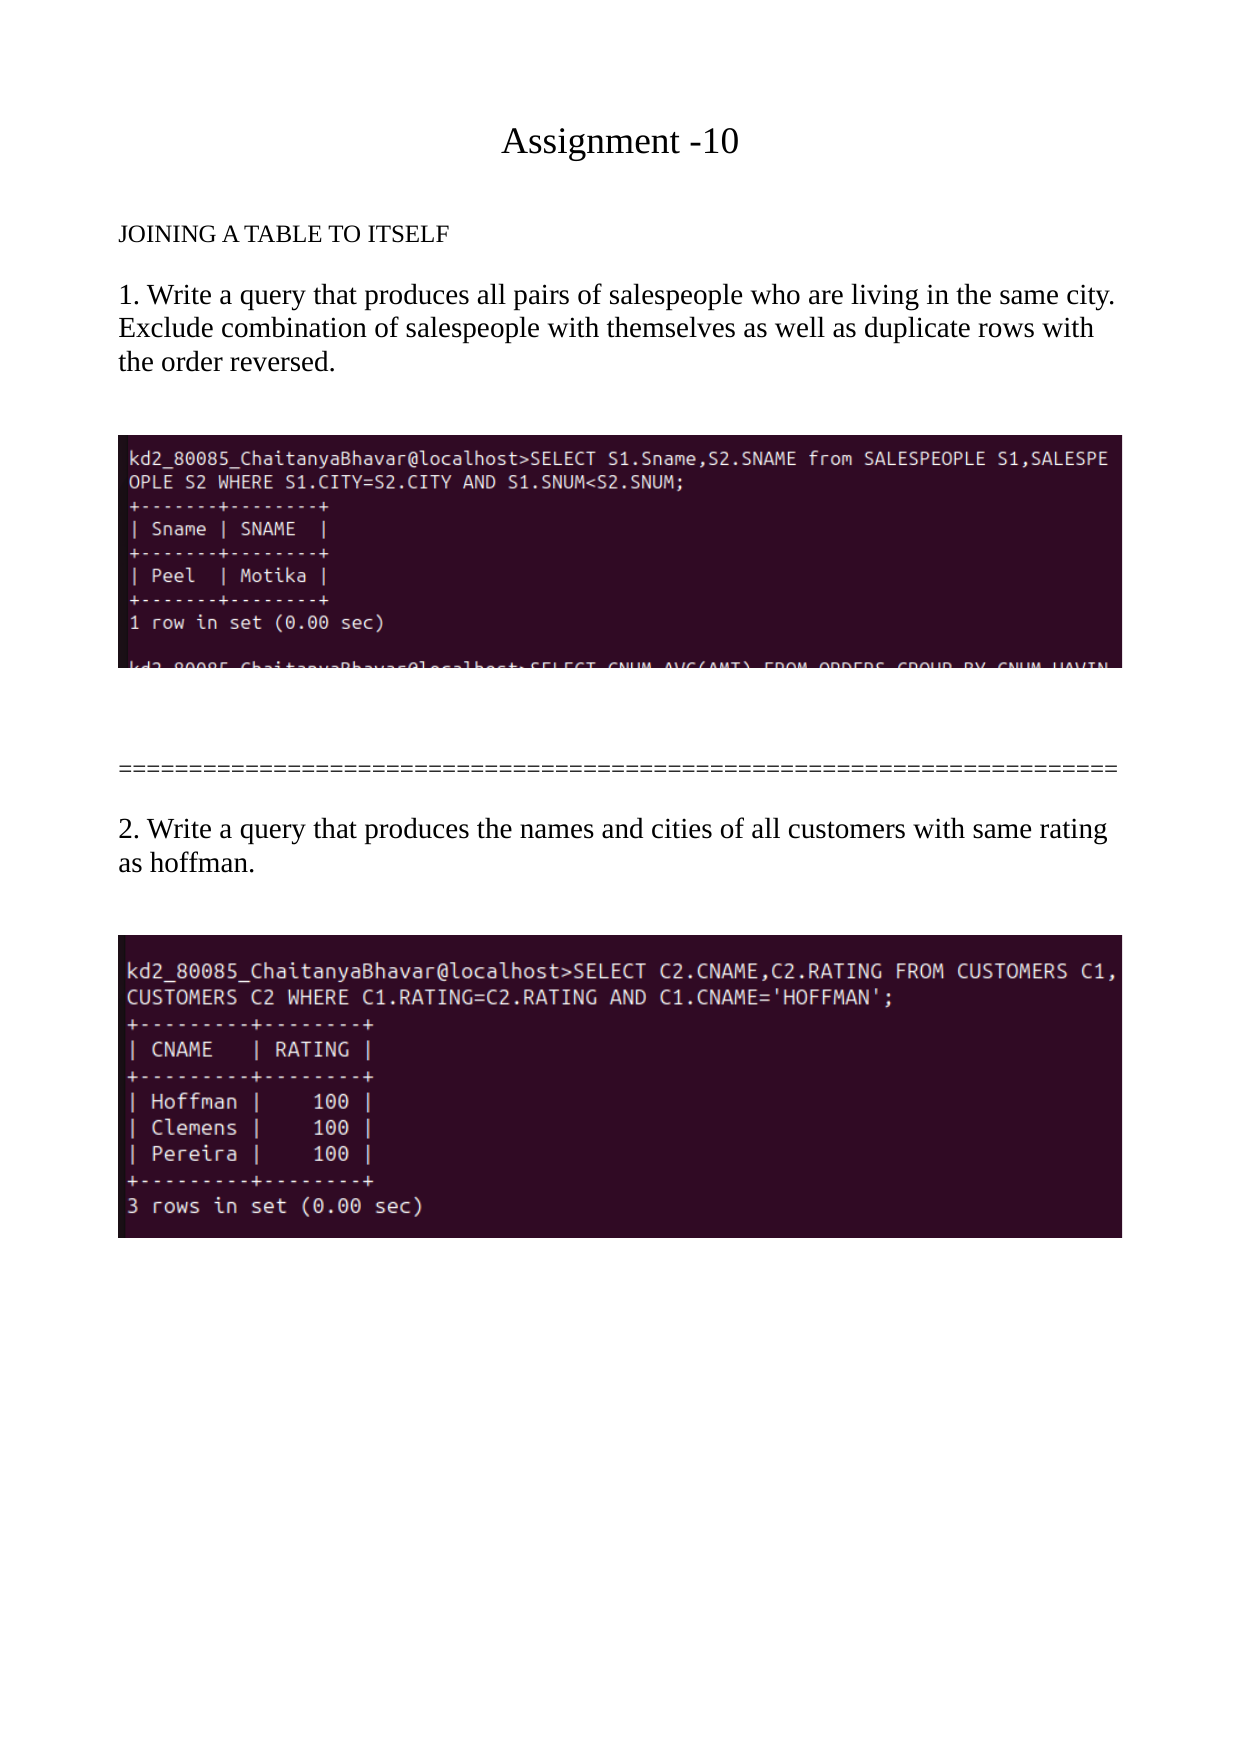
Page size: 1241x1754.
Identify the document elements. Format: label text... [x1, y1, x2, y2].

text 2. Write a query that produces the names and cities of all customers with same rating as hoffman. [118, 811, 1122, 878]
text JOINING A TABLE TO ITSELF [118, 219, 1122, 248]
picture [118, 935, 1123, 1238]
text ======================================================================= [118, 754, 1122, 782]
text 1. Write a query that produces all pairs of salespeople who are living in the same city. Exclude combination of salespeople with themselves as well as duplicate rows with the order reversed. [118, 277, 1122, 378]
picture [118, 435, 1123, 668]
